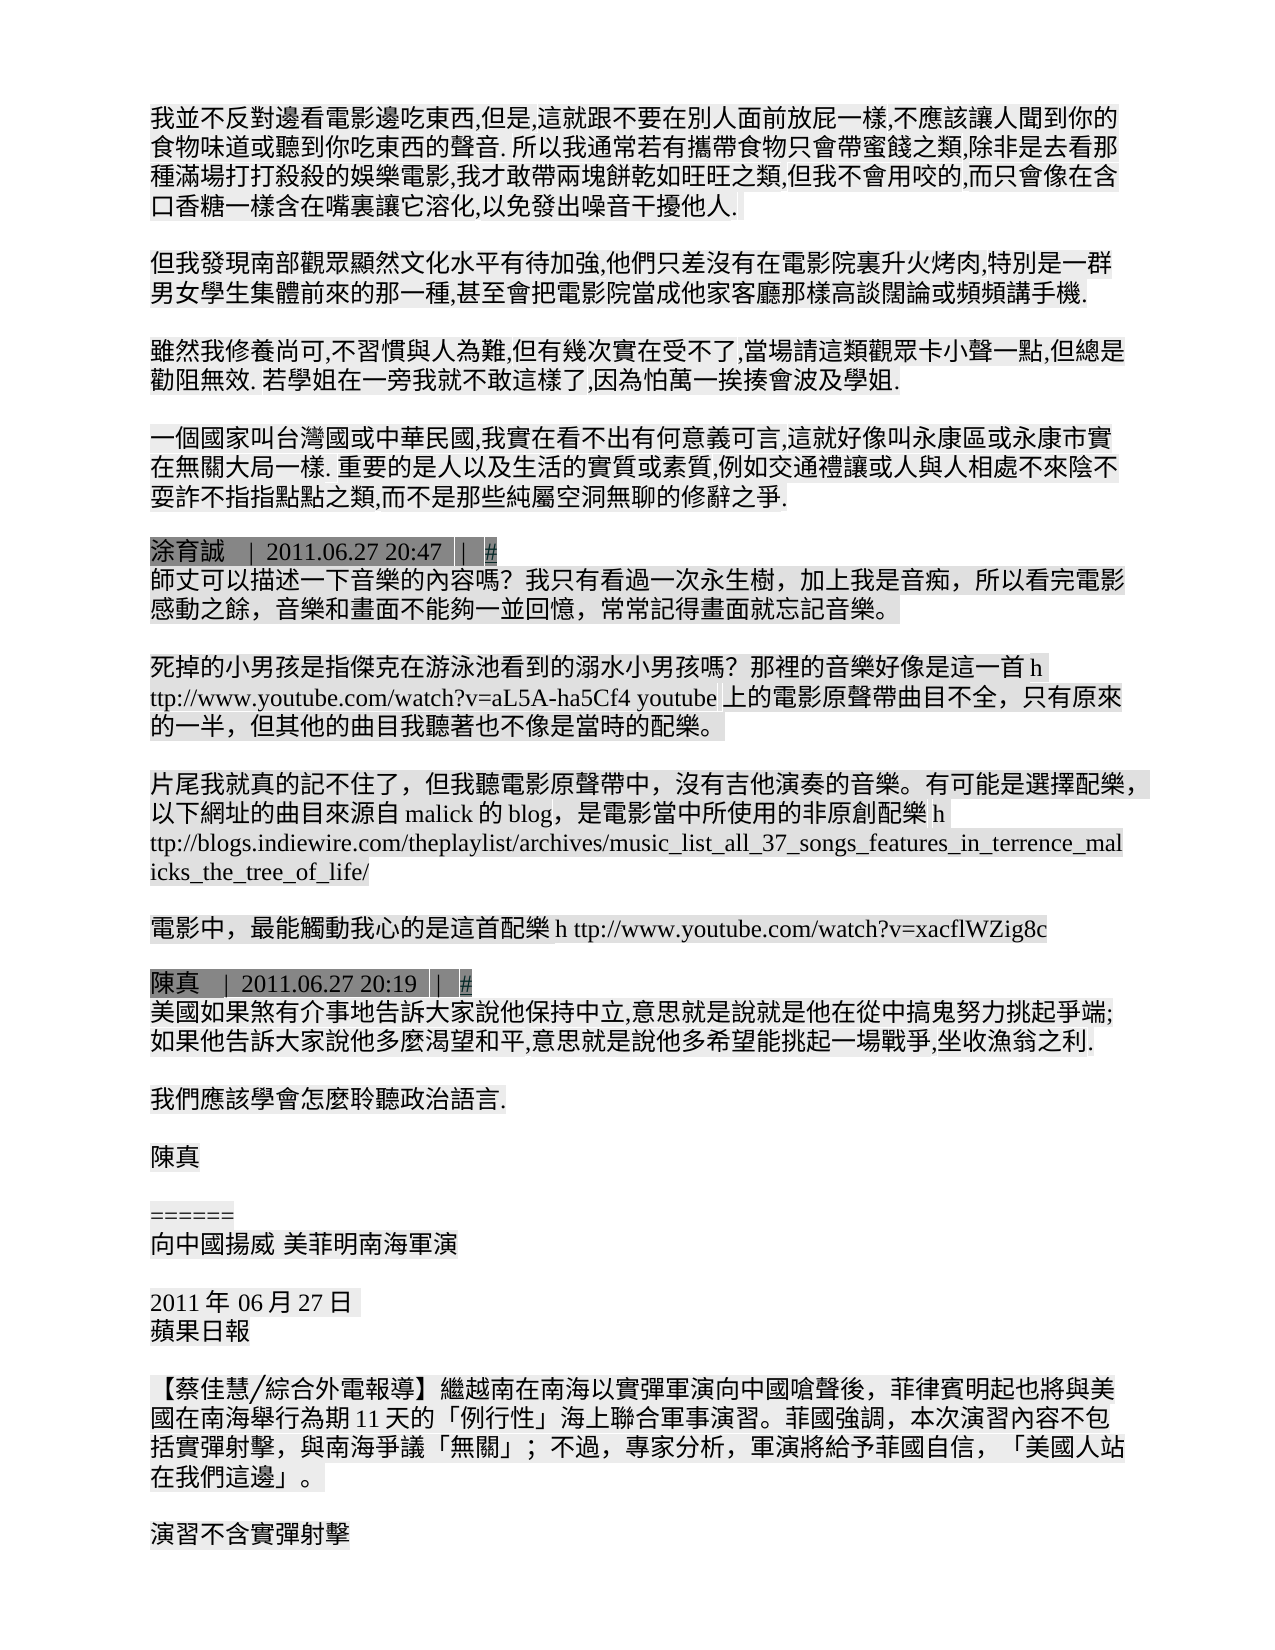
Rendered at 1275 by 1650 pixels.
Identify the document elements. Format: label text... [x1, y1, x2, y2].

text 我並不反對邊看電影邊吃東西,但是,這就跟不要在別人面前放屁一樣,不應該讓人聞到你的食物味道或聽到你吃東西的聲音. 所以我通常若有攜帶食物只會帶蜜餞之類,除非是去看那種滿場打打殺殺的娛樂電影,我才敢帶兩塊餅乾如旺旺之類,但我不會用咬的,而只會像在含口香糖一樣含在嘴裏讓它溶化,以免發出噪音干擾他人. 但我發現南部觀眾顯然文化水平有待加強,他們只差沒有在電影院裏升火烤肉,特別是一群男女學生集體前來的那一種,甚至會把電影院當成他家客廳那樣高談闊論或頻頻講手機. 雖然我修養尚可,不習慣與人為難,但有幾次實在受不了,當場請這類觀眾卡小聲一點,但總是勸阻無效. 若學姐在一旁我就不敢這樣了,因為怕萬一挨揍會波及學姐. 一個國家叫台灣國或中華民國,我實在看不出有何意義可言,這就好像叫永康區或永康市實在無關大局一樣. 重要的是人以及生活的實質或素質,例如交通禮讓或人與人相處不來陰不耍詐不指指點點之類,而不是那些純屬空洞無聊的修辭之爭. [150, 75, 1125, 512]
text 師丈可以描述一下音樂的內容嗎？我只有看過一次永生樹，加上我是音痴，所以看完電影感動之餘，音樂和畫面不能夠一並回憶，常常記得畫面就忘記音樂。 死掉的小男孩是指傑克在游泳池看到的溺水小男孩嗎？那裡的音樂好像是這一首h ttp://www.youtube.com/watch?v=aL5A-ha5Cf4 youtube上的電影原聲帶曲目不全，只有原來的一半，但其他的曲目我聽著也不像是當時的配樂。 片尾我就真的記不住了，但我聽電影原聲帶中，沒有吉他演奏的音樂。有可能是選擇配樂，以下網址的曲目來源自malick的blog，是電影當中所使用的非原創配樂h ttp://blogs.indiewire.com/theplaylist/archives/music_list_all_37_songs_features_in_terrence_malicks_the_tree_of_life/ 電影中，最能觸動我心的是這首配樂h ttp://www.youtube.com/watch?v=xacflWZig8c [150, 566, 1125, 944]
text 涂育誠 | 2011.06.27 20:47 | # [150, 537, 1125, 566]
text 美國如果煞有介事地告訴大家說他保持中立,意思就是說就是他在從中搞鬼努力挑起爭端;如果他告訴大家說他多麼渴望和平,意思就是說他多希望能挑起一場戰爭,坐收漁翁之利. 我們應該學會怎麼聆聽政治語言. 陳真 ====== 向中國揚威 美菲明南海軍演 2011年 06月27日 蘋果日報 【蔡佳慧╱綜合外電報導】繼越南在南海以實彈軍演向中國嗆聲後，菲律賓明起也將與美國在南海舉行為期11天的「例行性」海上聯合軍事演習。菲國強調，本次演習內容不包括實彈射擊，與南海爭議「無關」；不過，專家分析，軍演將給予菲國自信，「美國人站在我們這邊」。 演習不含實彈射擊 這次名為「海上戰備與訓練聯合演習」（Cooperation Afloat Readiness and Training，簡稱CARAT），明天起將在菲國巴拉旺島外海登場。菲律賓與美國分別派4艘和3艘軍艦參與，包括美國驅逐艦「鍾雲號」、「霍華德號」和救難艦「保護者號」，軍演內容包括潛水演習、海上救援演習和海上訓練演習，但不包括實彈射擊。 中國願協商平爭議 同時，頻頻為南海主權爭議與越南、菲律賓起衝突的中國，近來表態有意替南海爭議降溫。新華社昨報導，中、越代表在北京會面，雙方強調將透過談判協商「和平解決南海爭端。」此外，中國也與美國在夏威夷檀香山舉行的「美中亞太事務協商」會議上討論南海議題。美國主管亞太事務的助理國務卿坎貝爾（Kurt M. Campbell）會後表示，「我們希望衝突平息，我們的最大利益所在，是維持（該區域）和平與穩定。」 [150, 998, 1125, 1550]
text 陳真 | 2011.06.27 20:19 | # [150, 969, 1125, 998]
